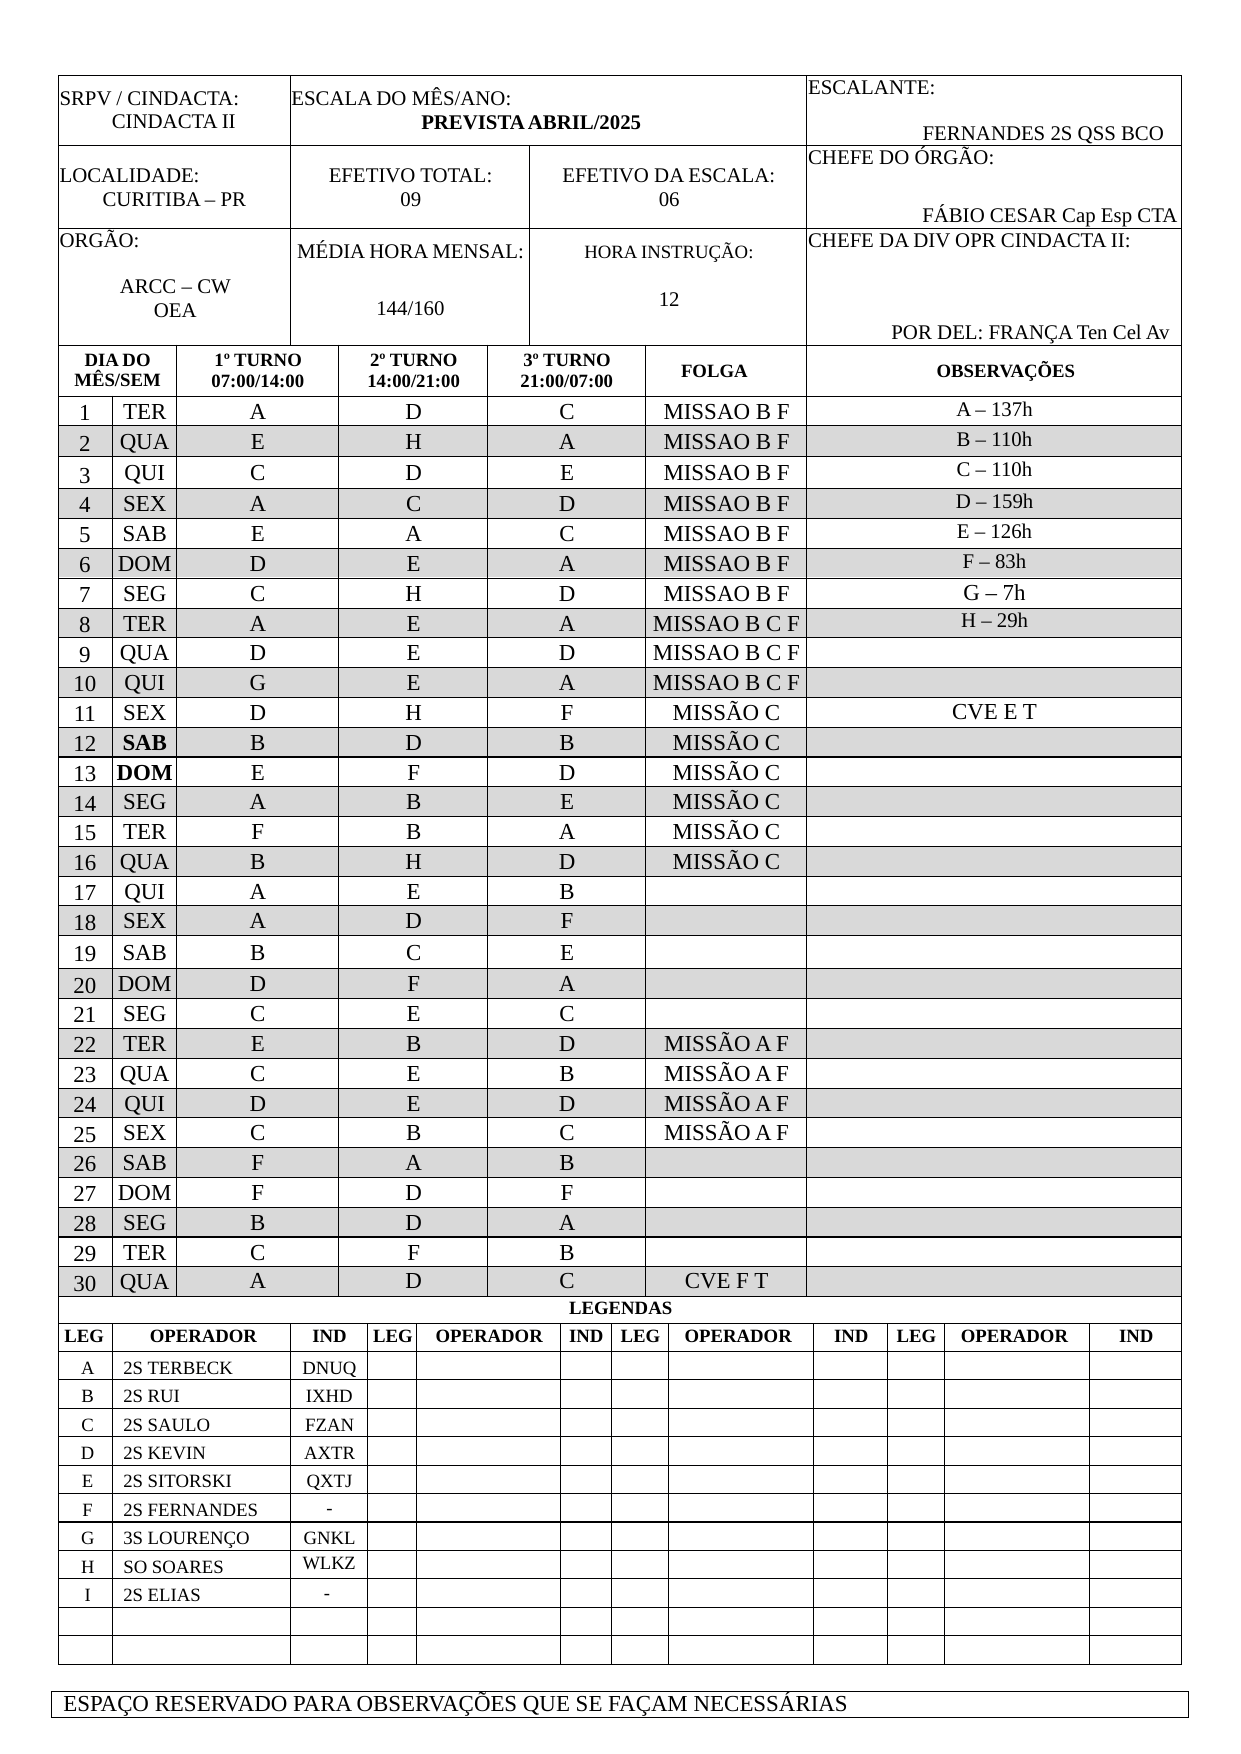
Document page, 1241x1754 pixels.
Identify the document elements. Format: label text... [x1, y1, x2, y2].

table_cell B [177, 728, 338, 756]
table_cell [612, 1551, 668, 1578]
table_cell QUI [113, 457, 176, 488]
table_cell 3º TURNO 21:00/07:00 [488, 346, 645, 396]
table_cell [669, 1523, 813, 1550]
table_cell D [488, 847, 645, 876]
table_cell CVE E T [807, 698, 1181, 727]
table_cell E [339, 549, 487, 577]
table_cell A [177, 489, 338, 518]
table_cell C [177, 999, 338, 1028]
table_cell C – 110h [807, 457, 1181, 488]
table_cell [612, 1409, 668, 1436]
table_cell [807, 906, 1181, 935]
table_cell SAB [113, 728, 176, 756]
table_cell B [339, 817, 487, 846]
table_cell ORGÃO: ARCC – CW OEA [59, 229, 290, 344]
table_cell B [177, 847, 338, 876]
table_cell DOM [113, 969, 176, 998]
table_cell E [488, 787, 645, 816]
table_cell A [488, 969, 645, 998]
table_cell [807, 877, 1181, 905]
table_cell [1182, 756, 1240, 786]
table_cell SEG [113, 999, 176, 1028]
table_cell [1182, 1607, 1240, 1635]
table_cell OPERADOR [417, 1324, 560, 1351]
table_cell [1182, 1379, 1240, 1408]
table_cell 2S ELIAS [113, 1579, 290, 1607]
table_cell [612, 1352, 668, 1379]
table_cell D [339, 1178, 487, 1207]
table_cell C [488, 1267, 645, 1296]
table_cell QXTJ [291, 1466, 367, 1493]
table_cell MISSÃO C [646, 698, 806, 727]
table_cell [1182, 1521, 1240, 1550]
table_cell [888, 1551, 944, 1578]
table_cell SEX [113, 906, 176, 935]
table_cell QUA [113, 638, 176, 667]
table_cell [1182, 396, 1240, 425]
table_cell [612, 1380, 668, 1408]
table_cell [814, 1466, 887, 1493]
table_cell A [177, 906, 338, 935]
table_cell [888, 1494, 944, 1521]
table_cell [646, 1208, 806, 1236]
table_cell CHEFE DA DIV OPR CINDACTA II: POR DEL: FRANÇA Ten Cel Av [807, 229, 1181, 344]
table_cell [1090, 1409, 1181, 1436]
table_cell [561, 1409, 611, 1436]
table_cell [1182, 425, 1240, 456]
table_cell [1182, 1088, 1240, 1117]
table_cell D [339, 457, 487, 488]
table_cell 13 [59, 758, 112, 786]
table_cell [807, 1089, 1181, 1117]
table_cell MISSAO B F [646, 457, 806, 488]
table_cell C [488, 999, 645, 1028]
table_cell [1182, 667, 1240, 697]
table_cell MISSAO B F [646, 549, 806, 577]
table_cell 8 [59, 609, 112, 637]
table_cell [814, 1437, 887, 1464]
table_cell SEG [113, 787, 176, 816]
table_cell [561, 1380, 611, 1408]
table_cell LEG [888, 1324, 944, 1351]
table_cell [1090, 1523, 1181, 1550]
table_cell [945, 1352, 1089, 1379]
table_cell C [488, 1118, 645, 1147]
table_cell F [488, 906, 645, 935]
table_cell 28 [59, 1208, 112, 1236]
table_cell [814, 1579, 887, 1607]
table_cell [561, 1551, 611, 1578]
table_cell [1182, 345, 1240, 396]
table_cell F [339, 1238, 487, 1266]
table_cell [646, 1148, 806, 1177]
table_cell 11 [59, 698, 112, 727]
table_cell [417, 1352, 560, 1379]
table_cell QUI [113, 877, 176, 905]
table_cell E [177, 1029, 338, 1058]
table_cell [646, 969, 806, 998]
table_cell E [339, 668, 487, 697]
table_cell [368, 1579, 416, 1607]
table_cell D [177, 969, 338, 998]
table_cell E [339, 638, 487, 667]
table_cell H [339, 579, 487, 607]
table_cell [669, 1608, 813, 1635]
table_cell [646, 936, 806, 968]
table_cell DOM [113, 549, 176, 577]
table_cell [814, 1636, 887, 1663]
table_cell [1182, 697, 1240, 727]
table_cell FZAN [291, 1409, 367, 1436]
table_cell [945, 1494, 1089, 1521]
table_cell 26 [59, 1148, 112, 1177]
table_cell B [59, 1380, 112, 1408]
table_cell [807, 1059, 1181, 1087]
table_cell [1182, 1323, 1240, 1351]
table_cell [59, 1636, 112, 1663]
table_cell [417, 1608, 560, 1635]
table_cell [1182, 968, 1240, 998]
table_cell [1090, 1551, 1181, 1578]
table_cell B – 110h [807, 426, 1181, 456]
table_cell SEX [113, 1118, 176, 1147]
table_cell 2S KEVIN [113, 1437, 290, 1464]
table_cell MISSAO B F [646, 397, 806, 425]
table_cell [1090, 1579, 1181, 1607]
table_cell [814, 1352, 887, 1379]
table_cell B [488, 1148, 645, 1177]
table_cell [1182, 846, 1240, 876]
table_cell [814, 1551, 887, 1578]
table_cell DOM [113, 1178, 176, 1207]
table_cell HORA INSTRUÇÃO: 12 [530, 229, 806, 344]
table_cell [646, 1178, 806, 1207]
table_cell C [488, 397, 645, 425]
table_cell [1182, 488, 1240, 518]
table_cell [807, 1118, 1181, 1147]
table_cell QUA [113, 426, 176, 456]
table_cell [612, 1523, 668, 1550]
table_cell [1182, 1550, 1240, 1578]
table_cell SAB [113, 1148, 176, 1177]
table_cell B [488, 1238, 645, 1266]
table_cell D [488, 489, 645, 518]
table_cell QUI [113, 1089, 176, 1117]
table_cell D [339, 728, 487, 756]
table_cell TER [113, 817, 176, 846]
table_cell MISSÃO A F [646, 1029, 806, 1058]
table_cell [417, 1380, 560, 1408]
table_cell [945, 1437, 1089, 1464]
table_cell [814, 1523, 887, 1550]
table_cell MÉDIA HORA MENSAL: 144/160 [291, 229, 529, 344]
table_cell I [59, 1579, 112, 1607]
table_cell [945, 1636, 1089, 1663]
table_cell [1182, 608, 1240, 637]
table_cell C [177, 1118, 338, 1147]
table_cell 21 [59, 999, 112, 1028]
table_cell SEG [113, 579, 176, 607]
table_cell [1182, 1147, 1240, 1177]
table_cell [1182, 1266, 1240, 1296]
table_cell [814, 1409, 887, 1436]
table_cell [807, 969, 1181, 998]
table_cell 12 [59, 728, 112, 756]
table_cell [1090, 1608, 1181, 1635]
table_cell [807, 1148, 1181, 1177]
table_cell MISSÃO C [646, 787, 806, 816]
table_cell E [339, 999, 487, 1028]
table_cell 2S SAULO [113, 1409, 290, 1436]
table_cell C [488, 519, 645, 548]
table_cell [368, 1523, 416, 1550]
table_cell [1182, 1296, 1240, 1323]
table_cell [807, 787, 1181, 816]
table_cell [113, 1636, 290, 1663]
table_cell B [488, 1059, 645, 1087]
table_cell C [59, 1409, 112, 1436]
table_cell IND [291, 1324, 367, 1351]
table_cell - [291, 1494, 367, 1521]
table_cell [1182, 816, 1240, 846]
table_cell [1182, 1351, 1240, 1379]
table_cell 3S LOURENÇO [113, 1523, 290, 1550]
table_cell OPERADOR [945, 1324, 1089, 1351]
table_cell E [59, 1466, 112, 1493]
table_cell FOLGA [646, 346, 806, 396]
table_cell C [177, 1238, 338, 1266]
table_cell QUA [113, 847, 176, 876]
table_cell MISSAO B F [646, 426, 806, 456]
table_cell 1º TURNO 07:00/14:00 [177, 346, 338, 396]
table_cell TER [113, 1238, 176, 1266]
table_cell [646, 877, 806, 905]
table_cell [807, 847, 1181, 876]
table_cell [612, 1579, 668, 1607]
table_cell [669, 1380, 813, 1408]
table_cell [417, 1437, 560, 1464]
table_cell F [339, 758, 487, 786]
table_cell [888, 1636, 944, 1663]
table_cell B [488, 877, 645, 905]
table_cell A [488, 668, 645, 697]
table_cell [945, 1466, 1089, 1493]
table_cell [417, 1494, 560, 1521]
table_cell [1182, 876, 1240, 905]
table_cell OPERADOR [113, 1324, 290, 1351]
table_cell [1182, 1578, 1240, 1607]
table_cell C [177, 579, 338, 607]
table_cell IND [561, 1324, 611, 1351]
table_cell H [339, 847, 487, 876]
table_cell A [177, 397, 338, 425]
table_cell [807, 638, 1181, 667]
table_cell D [339, 906, 487, 935]
table_cell D [488, 1089, 645, 1117]
table_cell F [177, 1148, 338, 1177]
table_cell [59, 1608, 112, 1635]
table_cell D [339, 1208, 487, 1236]
table_cell E [488, 457, 645, 488]
table_cell H [59, 1551, 112, 1578]
table_header [1182, 75, 1240, 145]
table_cell [669, 1551, 813, 1578]
table_cell 19 [59, 936, 112, 968]
table_cell F [177, 1178, 338, 1207]
table_cell [1182, 145, 1240, 228]
table_cell [669, 1409, 813, 1436]
table_cell [368, 1437, 416, 1464]
table_cell A [177, 787, 338, 816]
table_cell WLKZ [291, 1551, 367, 1578]
table_cell [807, 817, 1181, 846]
table_header ESCALA DO MÊS/ANO: PREVISTA ABRIL/2025 [291, 76, 806, 145]
table_cell [561, 1608, 611, 1635]
table_cell [807, 758, 1181, 786]
table_cell D [177, 638, 338, 667]
table_cell D [177, 549, 338, 577]
table_cell [814, 1494, 887, 1521]
table_header SRPV / CINDACTA: CINDACTA II [59, 76, 290, 145]
table_cell [417, 1636, 560, 1663]
table_cell [807, 668, 1181, 697]
table_cell [669, 1579, 813, 1607]
table_cell A – 137h [807, 397, 1181, 425]
table_cell A [177, 609, 338, 637]
table_cell QUI [113, 668, 176, 697]
table_cell [417, 1523, 560, 1550]
table_cell LEG [368, 1324, 416, 1351]
table_cell MISSAO B F [646, 519, 806, 548]
table_cell A [339, 1148, 487, 1177]
table_cell [807, 1178, 1181, 1207]
table_cell EFETIVO TOTAL: 09 [291, 146, 529, 228]
table_cell MISSÃO C [646, 817, 806, 846]
table_cell [1182, 1436, 1240, 1464]
table_cell E [177, 426, 338, 456]
table_cell 30 [59, 1267, 112, 1296]
table_cell [1182, 1408, 1240, 1436]
table_cell OBSERVAÇÕES [807, 346, 1181, 396]
table_cell E [177, 758, 338, 786]
table_cell H [339, 426, 487, 456]
table_cell 25 [59, 1118, 112, 1147]
table_cell 15 [59, 817, 112, 846]
table_cell 22 [59, 1029, 112, 1058]
table_header ESPAÇO RESERVADO PARA OBSERVAÇÕES QUE SE FAÇAM NECESSÁRIAS [52, 1692, 1188, 1717]
table_cell [1182, 456, 1240, 488]
table_cell A [177, 877, 338, 905]
table_cell D [339, 1267, 487, 1296]
table_cell [1090, 1437, 1181, 1464]
table_cell [814, 1380, 887, 1408]
table_cell D – 159h [807, 489, 1181, 518]
table_cell A [59, 1352, 112, 1379]
table_cell [814, 1608, 887, 1635]
table_cell [669, 1466, 813, 1493]
table_cell LOCALIDADE: CURITIBA – PR [59, 146, 290, 228]
table_cell [368, 1551, 416, 1578]
table_cell [1182, 518, 1240, 548]
table_cell [368, 1636, 416, 1663]
table_cell [291, 1608, 367, 1635]
table_cell [669, 1437, 813, 1464]
table_cell MISSÃO C [646, 758, 806, 786]
table_cell 7 [59, 579, 112, 607]
table_cell [1182, 548, 1240, 577]
table_cell H – 29h [807, 609, 1181, 637]
table_cell [646, 906, 806, 935]
table_cell A [339, 519, 487, 548]
table_cell QUA [113, 1267, 176, 1296]
table_cell [945, 1608, 1089, 1635]
table_cell [561, 1579, 611, 1607]
table_cell A [488, 549, 645, 577]
table_cell [1182, 998, 1240, 1028]
table_cell [612, 1494, 668, 1521]
table_cell 14 [59, 787, 112, 816]
table_cell [1182, 1635, 1240, 1663]
table_cell F [488, 1178, 645, 1207]
table_cell [368, 1409, 416, 1436]
table_cell SAB [113, 936, 176, 968]
table_cell B [339, 1118, 487, 1147]
table_cell 2S RUI [113, 1380, 290, 1408]
table_cell MISSÃO A F [646, 1118, 806, 1147]
table_cell [1182, 578, 1240, 607]
table_cell F [177, 817, 338, 846]
table_cell A [177, 1267, 338, 1296]
table_cell [807, 1208, 1181, 1236]
table_cell 24 [59, 1089, 112, 1117]
table_cell [368, 1494, 416, 1521]
table_cell IND [1090, 1324, 1181, 1351]
table_cell TER [113, 397, 176, 425]
table_cell [888, 1523, 944, 1550]
table_cell MISSÃO A F [646, 1059, 806, 1087]
table_cell [368, 1352, 416, 1379]
table_cell QUA [113, 1059, 176, 1087]
table_cell B [339, 1029, 487, 1058]
table_cell [945, 1523, 1089, 1550]
table_cell MISSAO B F [646, 579, 806, 607]
table_cell [368, 1608, 416, 1635]
table_cell [1182, 905, 1240, 935]
table_cell E [177, 519, 338, 548]
table_cell EFETIVO DA ESCALA: 06 [530, 146, 806, 228]
table_cell [669, 1494, 813, 1521]
table_cell AXTR [291, 1437, 367, 1464]
table_cell 23 [59, 1059, 112, 1087]
table_cell [417, 1551, 560, 1578]
table_cell B [488, 728, 645, 756]
table_cell 16 [59, 847, 112, 876]
table_cell G – 7h [807, 579, 1181, 607]
table_cell [561, 1352, 611, 1379]
table_cell D [177, 698, 338, 727]
table_cell [1182, 1207, 1240, 1236]
table_cell [669, 1636, 813, 1663]
table_cell 2 [59, 426, 112, 456]
table_cell [888, 1352, 944, 1379]
table_cell A [488, 426, 645, 456]
table_cell [888, 1608, 944, 1635]
table_cell [807, 1029, 1181, 1058]
table_cell 6 [59, 549, 112, 577]
table_cell DOM [113, 758, 176, 786]
table_cell [888, 1437, 944, 1464]
table_cell [1182, 1117, 1240, 1147]
table_cell C [177, 1059, 338, 1087]
table_cell [561, 1494, 611, 1521]
table_cell B [339, 787, 487, 816]
table_cell TER [113, 1029, 176, 1058]
table_cell 4 [59, 489, 112, 518]
table_cell E [339, 609, 487, 637]
table_cell [561, 1466, 611, 1493]
table_cell MISSAO B C F [646, 668, 806, 697]
table_cell MISSÃO C [646, 728, 806, 756]
table_cell [807, 936, 1181, 968]
table_cell MISSÃO A F [646, 1089, 806, 1117]
table_cell [612, 1608, 668, 1635]
table_cell H [339, 698, 487, 727]
table_cell SAB [113, 519, 176, 548]
table_cell F [59, 1494, 112, 1521]
table_cell D [59, 1437, 112, 1464]
table_cell GNKL [291, 1523, 367, 1550]
table_cell [561, 1437, 611, 1464]
table_cell F [488, 698, 645, 727]
table_cell 3 [59, 457, 112, 488]
table_cell [646, 999, 806, 1028]
table_cell [1090, 1380, 1181, 1408]
table_cell CHEFE DO ÓRGÃO: FÁBIO CESAR Cap Esp CTA [807, 146, 1181, 228]
table_cell [612, 1437, 668, 1464]
table_cell [1182, 228, 1240, 344]
table_cell [1090, 1352, 1181, 1379]
table_cell 2º TURNO 14:00/21:00 [339, 346, 487, 396]
table_cell C [339, 936, 487, 968]
table_cell 18 [59, 906, 112, 935]
table_cell MISSAO B C F [646, 609, 806, 637]
table_cell C [177, 457, 338, 488]
table_cell [612, 1466, 668, 1493]
table_cell [945, 1579, 1089, 1607]
table_cell LEGENDAS [59, 1297, 1181, 1323]
table_cell [113, 1608, 290, 1635]
table_cell SEX [113, 698, 176, 727]
table_cell 2S TERBECK [113, 1352, 290, 1379]
table_cell LEG [59, 1324, 112, 1351]
table_cell [807, 1267, 1181, 1296]
table_cell [888, 1380, 944, 1408]
table_cell [417, 1466, 560, 1493]
table_cell 27 [59, 1178, 112, 1207]
table_cell 29 [59, 1238, 112, 1266]
table_cell 2S SITORSKI [113, 1466, 290, 1493]
table_cell [945, 1551, 1089, 1578]
table_cell A [488, 609, 645, 637]
table_cell MISSÃO C [646, 847, 806, 876]
table_cell [417, 1409, 560, 1436]
table_cell 5 [59, 519, 112, 548]
table_cell - [291, 1579, 367, 1607]
table_cell B [177, 936, 338, 968]
table_cell E – 126h [807, 519, 1181, 548]
table_cell [1182, 727, 1240, 756]
table_cell SO SOARES [113, 1551, 290, 1578]
table_cell [368, 1466, 416, 1493]
table_cell D [339, 397, 487, 425]
table_cell [945, 1380, 1089, 1408]
table_cell D [488, 638, 645, 667]
table_cell 1 [59, 397, 112, 425]
table_cell E [488, 936, 645, 968]
table_cell E [339, 1059, 487, 1087]
table_cell [1182, 1177, 1240, 1207]
table_cell [368, 1380, 416, 1408]
table_cell 10 [59, 668, 112, 697]
table_cell CVE F T [646, 1267, 806, 1296]
table_cell [1090, 1636, 1181, 1663]
table_cell [807, 728, 1181, 756]
table_cell IND [814, 1324, 887, 1351]
table_cell G [177, 668, 338, 697]
table_cell C [339, 489, 487, 518]
table_cell SEG [113, 1208, 176, 1236]
table_cell [888, 1466, 944, 1493]
table_cell TER [113, 609, 176, 637]
table_cell [561, 1523, 611, 1550]
table_cell [888, 1579, 944, 1607]
table_cell [1182, 637, 1240, 667]
table_cell [1090, 1466, 1181, 1493]
table_cell [646, 1238, 806, 1266]
table_cell D [177, 1089, 338, 1117]
table_cell [669, 1352, 813, 1379]
table_cell OPERADOR [669, 1324, 813, 1351]
table_cell [291, 1636, 367, 1663]
table_cell E [339, 1089, 487, 1117]
table_cell D [488, 579, 645, 607]
table_cell G [59, 1523, 112, 1550]
table_cell [612, 1636, 668, 1663]
table_cell LEG [612, 1324, 668, 1351]
table_cell [1182, 1493, 1240, 1521]
table_cell [561, 1636, 611, 1663]
table_cell [417, 1579, 560, 1607]
table_cell MISSAO B C F [646, 638, 806, 667]
table_cell D [488, 1029, 645, 1058]
table_cell A [488, 817, 645, 846]
table_header ESCALANTE: FERNANDES 2S QSS BCO [807, 76, 1181, 145]
table_cell [945, 1409, 1089, 1436]
table_cell [1090, 1494, 1181, 1521]
table_cell F [339, 969, 487, 998]
table_cell [1182, 1465, 1240, 1493]
table_cell [807, 1238, 1181, 1266]
table_cell [1182, 935, 1240, 968]
table_cell [888, 1409, 944, 1436]
table_cell DNUQ [291, 1352, 367, 1379]
table_cell A [488, 1208, 645, 1236]
table_cell B [177, 1208, 338, 1236]
table_cell [1182, 786, 1240, 816]
table_cell MISSAO B F [646, 489, 806, 518]
table_cell F – 83h [807, 549, 1181, 577]
table_cell [1182, 1028, 1240, 1058]
table_cell SEX [113, 489, 176, 518]
table_cell [1182, 1058, 1240, 1087]
table_cell 2S FERNANDES [113, 1494, 290, 1521]
table_cell [807, 999, 1181, 1028]
table_cell IXHD [291, 1380, 367, 1408]
table_cell [1182, 1236, 1240, 1266]
table_cell E [339, 877, 487, 905]
table_cell 20 [59, 969, 112, 998]
table_cell 17 [59, 877, 112, 905]
table_cell D [488, 758, 645, 786]
table_cell DIA DO MÊS/SEM [59, 346, 176, 396]
table_cell 9 [59, 638, 112, 667]
